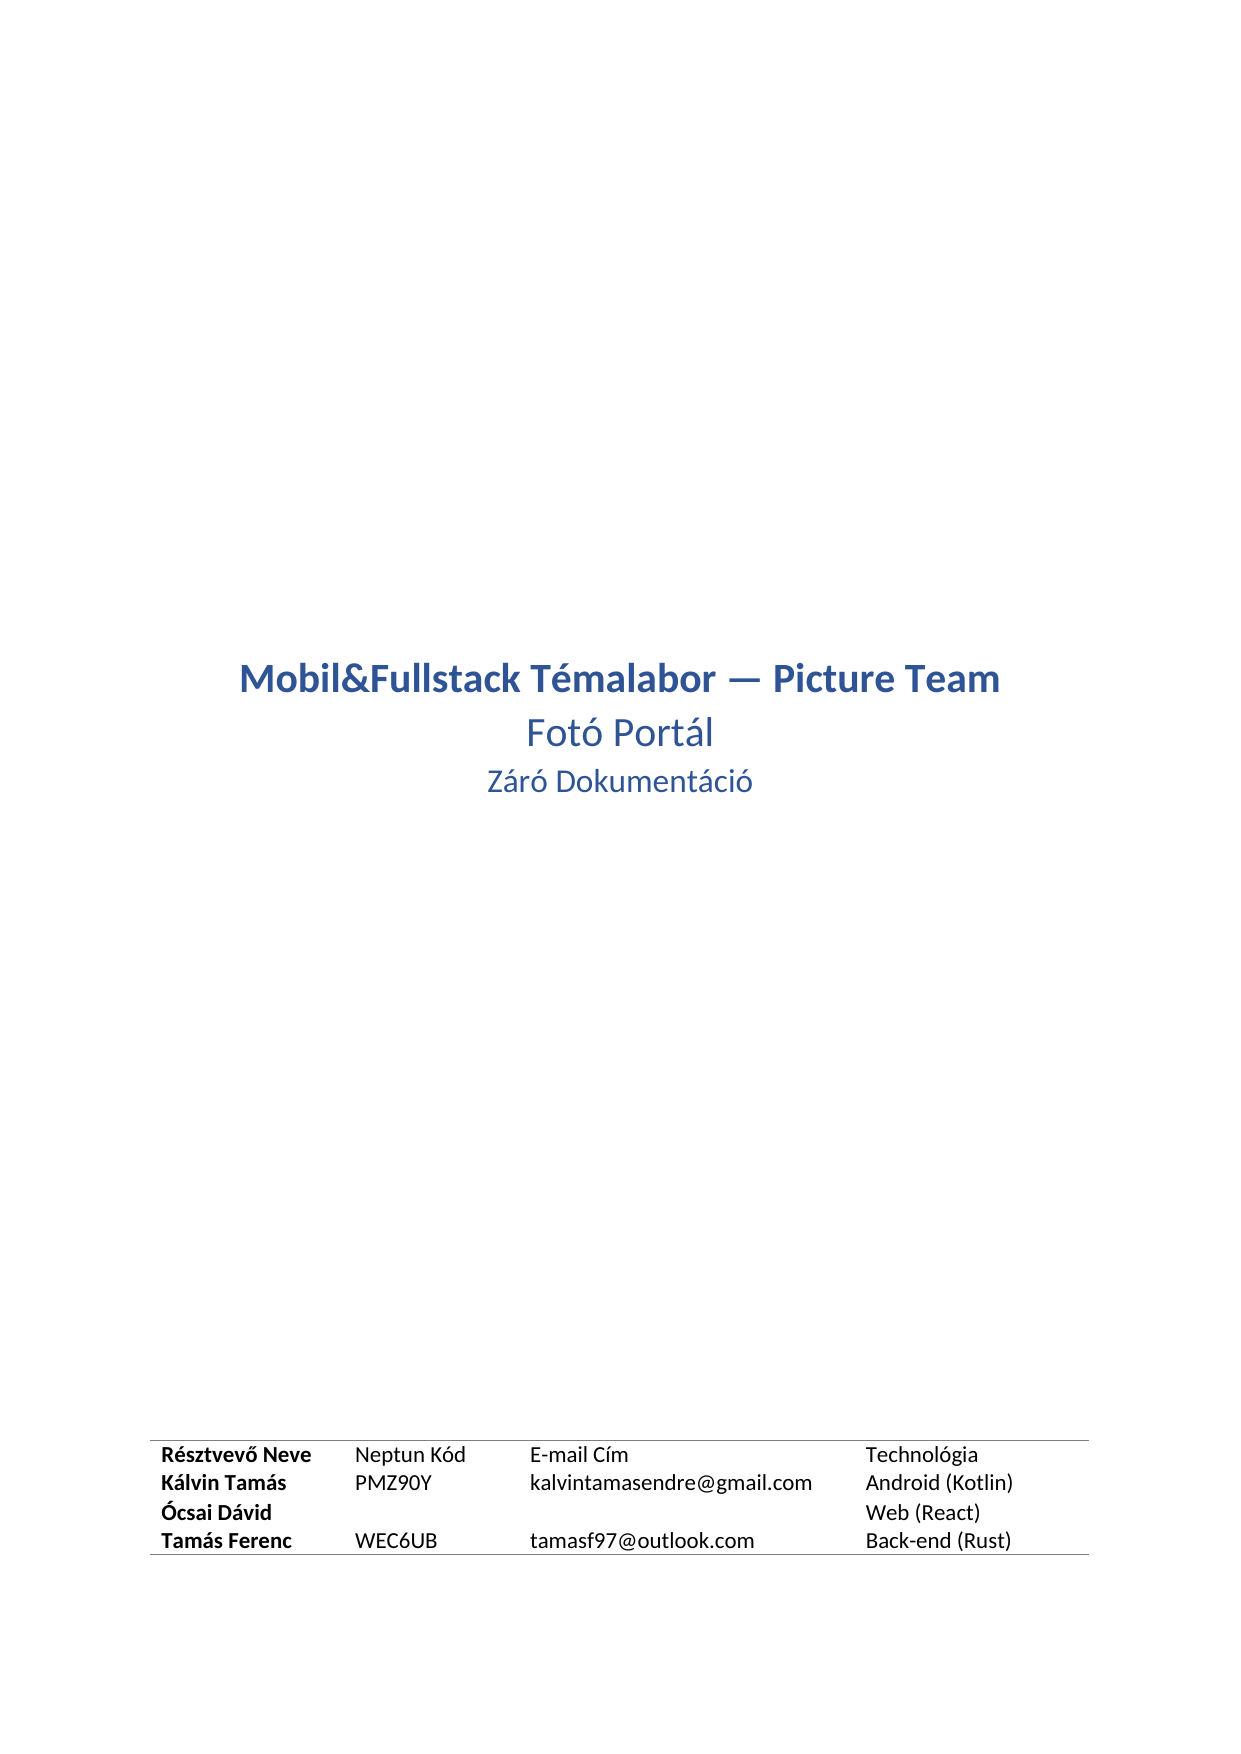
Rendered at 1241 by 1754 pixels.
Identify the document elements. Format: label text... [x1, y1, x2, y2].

table_header Résztvevő Neve [150, 1441, 344, 1468]
table_cell WEC6UB [344, 1526, 519, 1554]
table_cell Web (React) [854, 1498, 1089, 1526]
table_cell [344, 1498, 519, 1526]
table_cell PMZ90Y [344, 1469, 519, 1498]
table_cell kalvintamasendre@gmail.com [519, 1469, 854, 1498]
title Mobil&Fullstack Témalabor — Picture Team Fotó Portál Záró Dokumentáció [150, 652, 1090, 801]
table_cell Back-end (Rust) [854, 1526, 1089, 1554]
table_cell Android (Kotlin) [854, 1469, 1089, 1498]
table_cell [519, 1498, 854, 1526]
table_cell Kálvin Tamás [150, 1469, 344, 1498]
table_header E-mail Cím [519, 1441, 854, 1468]
table_header Neptun Kód [344, 1441, 519, 1468]
table_cell Tamás Ferenc [150, 1526, 344, 1554]
table_cell tamasf97@outlook.com [519, 1526, 854, 1554]
table_cell Ócsai Dávid [150, 1498, 344, 1526]
table_header Technológia [854, 1441, 1089, 1468]
